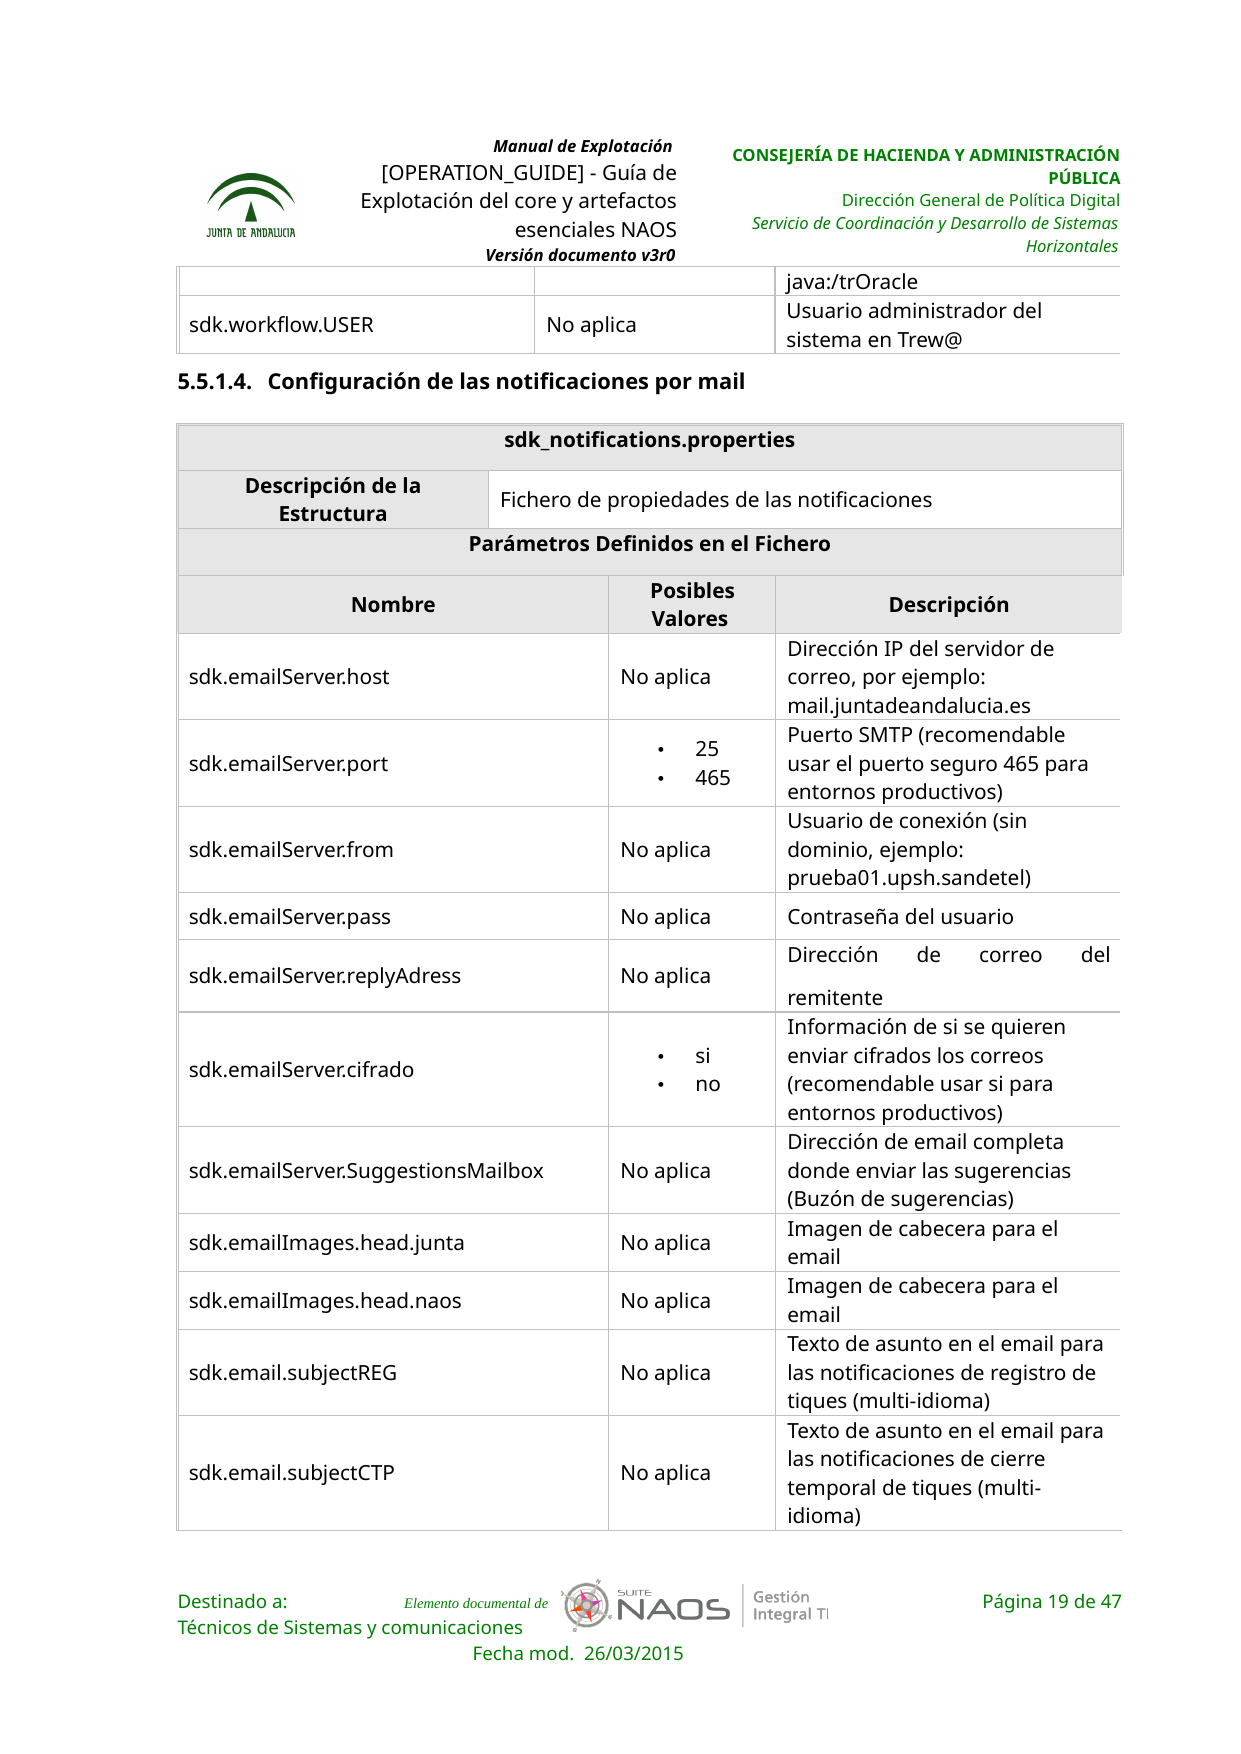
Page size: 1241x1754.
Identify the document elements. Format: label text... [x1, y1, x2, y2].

table_cell No aplica [609, 634, 775, 719]
table_cell No aplica [609, 1416, 775, 1529]
table_cell No aplica [609, 1127, 775, 1213]
table_cell Posibles Valores [609, 576, 775, 633]
table_cell Fichero de propiedades de las notificaciones [489, 471, 1121, 528]
table_cell [535, 267, 774, 295]
table_cell Descripción de la Estructura [179, 471, 488, 528]
table_cell sdk.workflow.USER [180, 296, 534, 353]
table_cell sdk.email.subjectREG [179, 1330, 608, 1415]
table_cell sdk.emailServer.host [179, 634, 608, 719]
table_cell Dirección de correo del remitente [776, 939, 1122, 1011]
table_cell No aplica [609, 1330, 775, 1415]
table_cell Dirección IP del servidor de correo, por ejemplo: mail.juntadeandalucia.es [776, 633, 1122, 719]
picture [201, 173, 298, 241]
table_cell Imagen de cabecera para el email [776, 1271, 1122, 1328]
table_cell Imagen de cabecera para el email [776, 1213, 1122, 1271]
table_cell Texto de asunto en el email para las notificaciones de cierre temporal de tiques (multi-idioma) [776, 1415, 1122, 1529]
table_cell No aplica [609, 940, 775, 1011]
table_cell No aplica [535, 296, 774, 353]
table_cell 25 465 [609, 720, 775, 806]
table_cell java:/trOracle [776, 267, 1120, 295]
table_cell sdk.emailImages.head.junta [179, 1214, 608, 1271]
table_cell Texto de asunto en el email para las notificaciones de registro de tiques (multi-idioma) [776, 1329, 1122, 1415]
table_cell [180, 267, 534, 295]
picture [560, 1579, 829, 1632]
subtitle Configuración de las notificaciones por mail [177, 366, 1122, 396]
table_cell sdk.emailServer.SuggestionsMailbox [179, 1127, 608, 1213]
table_cell No aplica [609, 807, 775, 892]
table_cell Parámetros Definidos en el Fichero [179, 529, 1121, 575]
table_cell No aplica [609, 1272, 775, 1328]
table_cell Puerto SMTP (recomendable usar el puerto seguro 465 para entornos productivos) [776, 719, 1122, 806]
table_cell No aplica [609, 893, 775, 939]
table_cell No aplica [609, 1214, 775, 1271]
table_cell sdk.emailServer.pass [179, 893, 608, 939]
table_cell sdk.emailServer.cifrado [179, 1013, 608, 1126]
table_cell si no [609, 1013, 775, 1126]
table_cell sdk.emailServer.port [179, 720, 608, 806]
table_cell Dirección de email completa donde enviar las sugerencias (Buzón de sugerencias) [776, 1126, 1122, 1213]
table_cell sdk.email.subjectCTP [179, 1416, 608, 1529]
table_cell Usuario administrador del sistema en Trew@ [776, 296, 1120, 353]
table_cell sdk.emailServer.replyAdress [179, 940, 608, 1011]
table_cell Descripción [776, 576, 1122, 633]
table_cell sdk.emailImages.head.naos [179, 1272, 608, 1328]
table_header sdk_notifications.properties [179, 426, 1121, 470]
table_cell Usuario de conexión (sin dominio, ejemplo: prueba01.upsh.sandetel) [776, 806, 1122, 892]
table_cell sdk.emailServer.from [179, 807, 608, 892]
table_cell Contraseña del usuario [776, 892, 1122, 939]
table_cell Información de si se quieren enviar cifrados los correos (recomendable usar si para entornos productivos) [776, 1011, 1122, 1126]
table_cell Nombre [179, 576, 608, 633]
